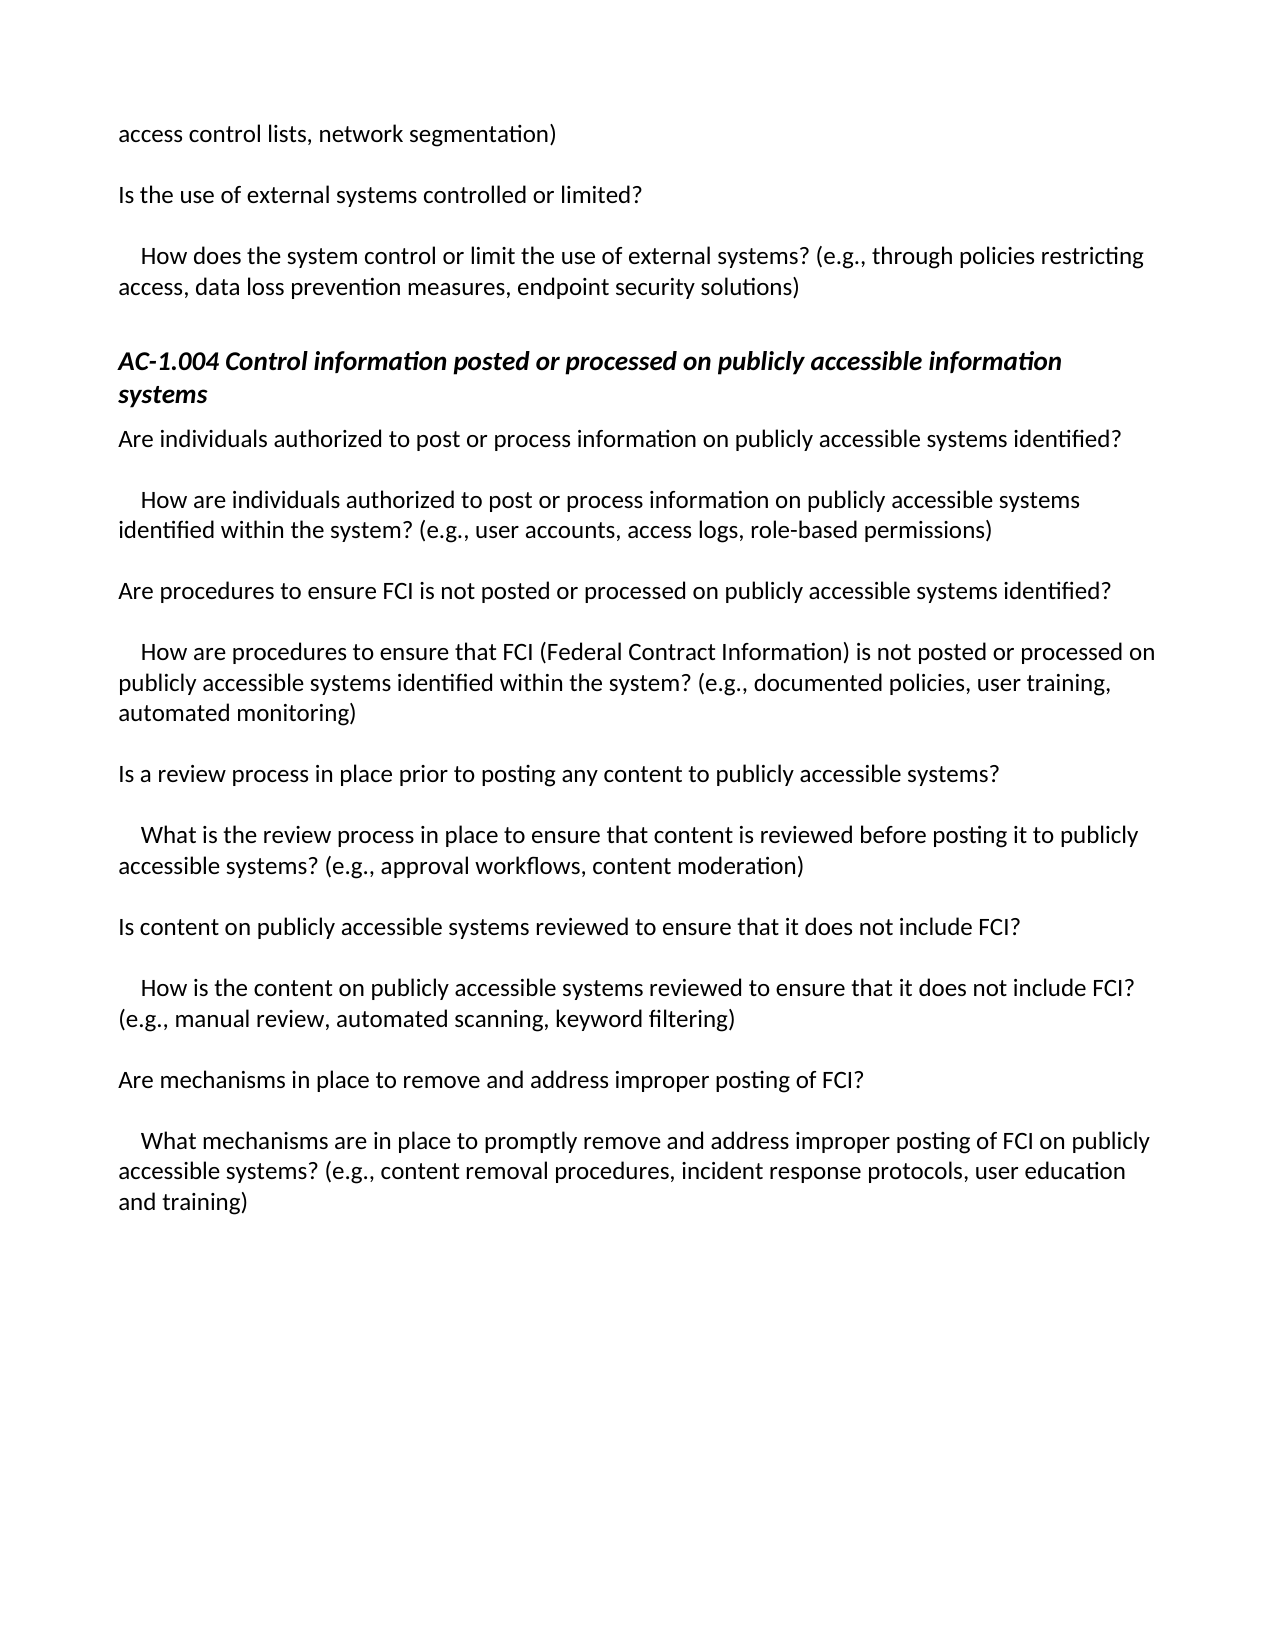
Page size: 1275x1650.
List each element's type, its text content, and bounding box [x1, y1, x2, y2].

text How are individuals authorized to post or process information on publicly accessible systems identified within the system? (e.g., user accounts, access logs, role-based permissions) [118, 484, 1157, 545]
text Is the use of external systems controlled or limited? [118, 179, 1157, 210]
text How is the content on publicly accessible systems reviewed to ensure that it does not include FCI? (e.g., manual review, automated scanning, keyword filtering) [118, 972, 1157, 1033]
text What is the review process in place to ensure that content is reviewed before posting it to publicly accessible systems? (e.g., approval workflows, content moderation) [118, 819, 1157, 881]
text How does the system control or limit the use of external systems? (e.g., through policies restricting access, data loss prevention measures, endpoint security solutions) [118, 240, 1157, 301]
subtitle AC-1.004 Control information posted or processed on publicly accessible information systems [118, 344, 1157, 410]
text Is content on publicly accessible systems reviewed to ensure that it does not include FCI? [118, 911, 1157, 942]
text Is a review process in place prior to posting any content to publicly accessible systems? [118, 758, 1157, 789]
text How are procedures to ensure that FCI (Federal Contract Information) is not posted or processed on publicly accessible systems identified within the system? (e.g., documented policies, user training, automated monitoring) [118, 636, 1157, 728]
text Are procedures to ensure FCI is not posted or processed on publicly accessible systems identified? [118, 575, 1157, 606]
text Are mechanisms in place to remove and address improper posting of FCI? [118, 1064, 1157, 1094]
text What mechanisms are in place to promptly remove and address improper posting of FCI on publicly accessible systems? (e.g., content removal procedures, incident response protocols, user education and training) [118, 1125, 1157, 1216]
text Are individuals authorized to post or process information on publicly accessible systems identified? [118, 423, 1157, 453]
text access control lists, network segmentation) [118, 118, 1157, 149]
